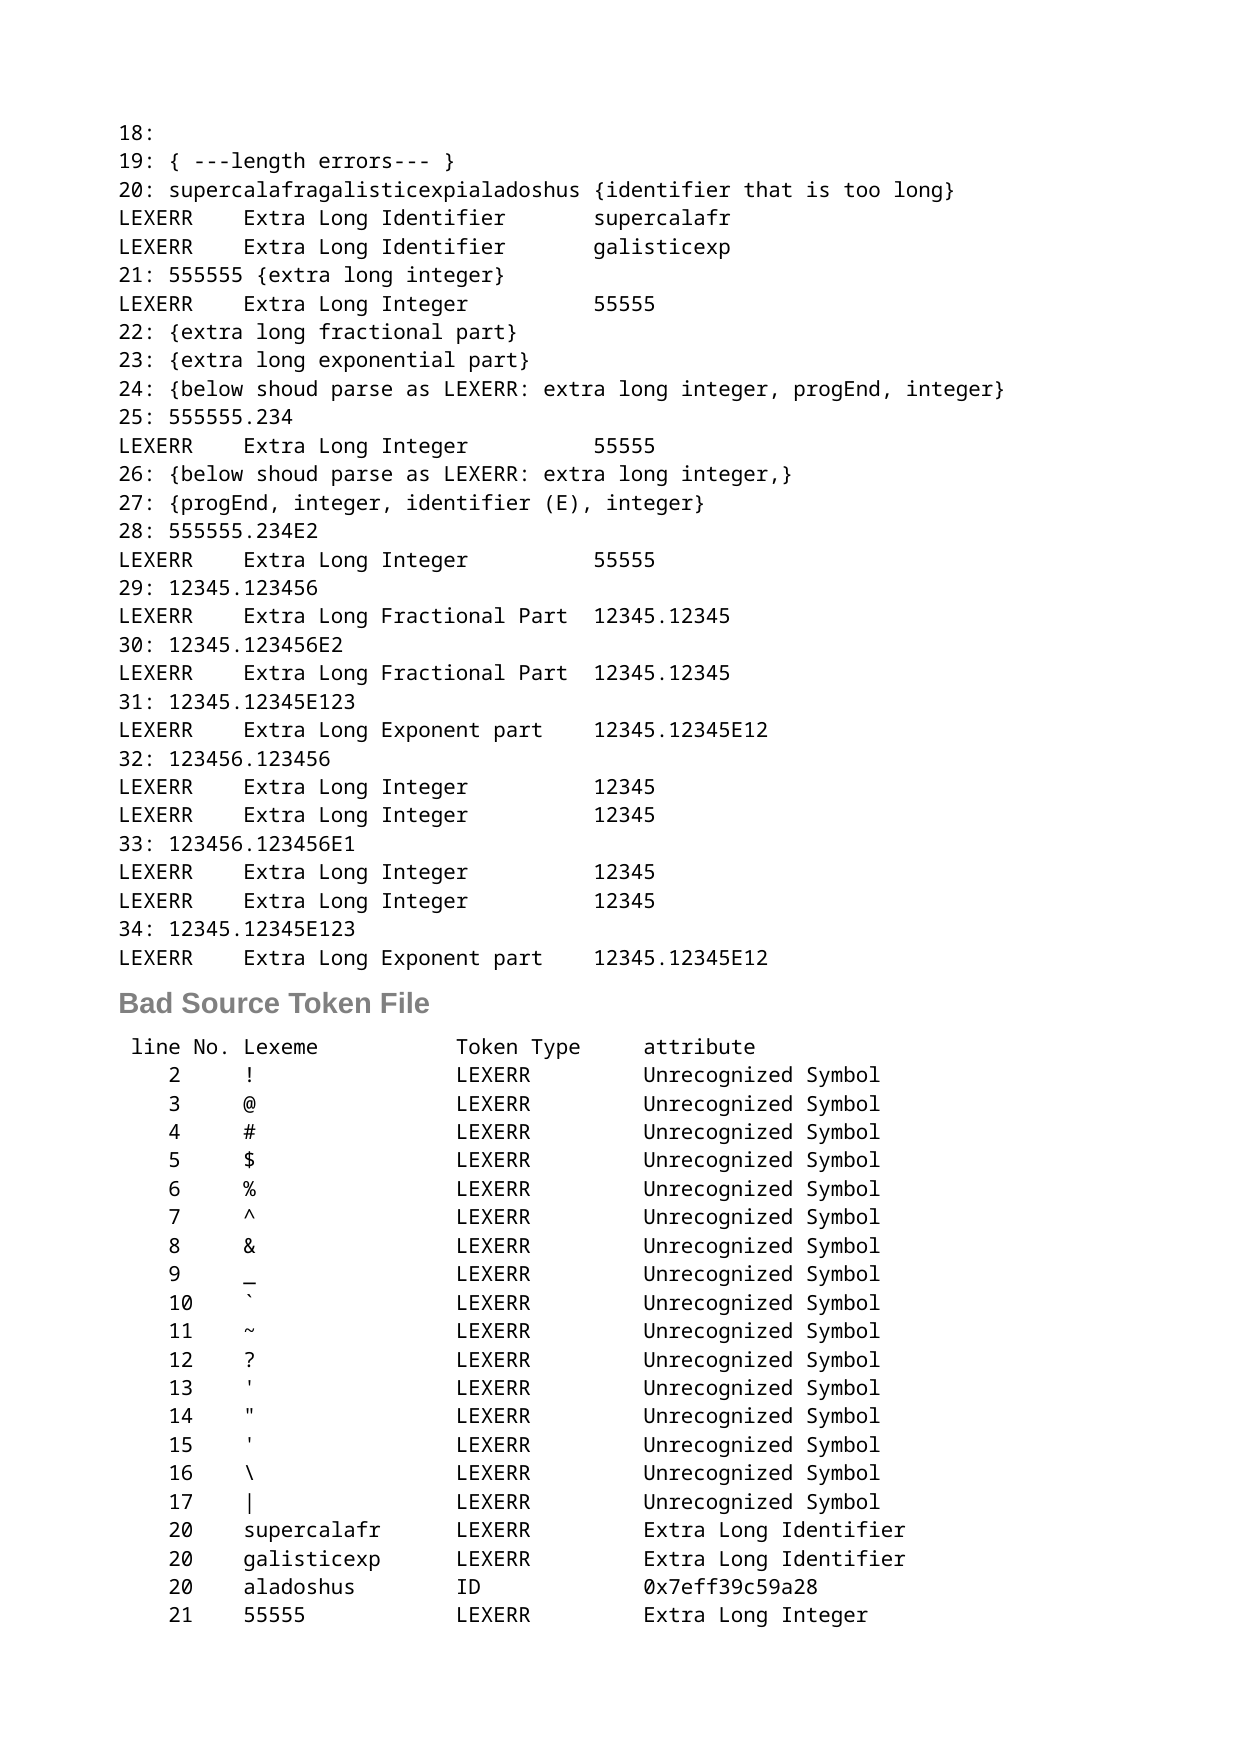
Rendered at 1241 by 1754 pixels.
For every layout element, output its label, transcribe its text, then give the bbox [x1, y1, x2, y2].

text LEXERR Extra Long Exponent part 12345.12345E12 [118, 715, 1122, 744]
text 18: [118, 118, 1122, 147]
text line No. Lexeme Token Type attribute [118, 1032, 1122, 1060]
text 20 supercalafr LEXERR Extra Long Identifier [118, 1515, 1122, 1544]
text 23: {extra long exponential part} [118, 346, 1122, 374]
text 11 ~ LEXERR Unrecognized Symbol [118, 1316, 1122, 1345]
text 34: 12345.12345E123 [118, 914, 1122, 943]
text 33: 123456.123456E1 [118, 829, 1122, 857]
text 8 & LEXERR Unrecognized Symbol [118, 1231, 1122, 1259]
text 16 \ LEXERR Unrecognized Symbol [118, 1458, 1122, 1487]
text LEXERR Extra Long Integer 55555 [118, 289, 1122, 317]
text LEXERR Extra Long Exponent part 12345.12345E12 [118, 943, 1122, 971]
text 9 _ LEXERR Unrecognized Symbol [118, 1259, 1122, 1288]
text 28: 555555.234E2 [118, 516, 1122, 545]
text 32: 123456.123456 [118, 744, 1122, 772]
text 3 @ LEXERR Unrecognized Symbol [118, 1089, 1122, 1117]
text 10 ` LEXERR Unrecognized Symbol [118, 1288, 1122, 1316]
text 13 ' LEXERR Unrecognized Symbol [118, 1373, 1122, 1402]
text LEXERR Extra Long Integer 12345 [118, 801, 1122, 829]
text 14 " LEXERR Unrecognized Symbol [118, 1402, 1122, 1430]
text 26: {below shoud parse as LEXERR: extra long integer,} [118, 459, 1122, 488]
text 17 | LEXERR Unrecognized Symbol [118, 1487, 1122, 1515]
text 29: 12345.123456 [118, 573, 1122, 602]
text 22: {extra long fractional part} [118, 317, 1122, 346]
text LEXERR Extra Long Integer 12345 [118, 857, 1122, 886]
text LEXERR Extra Long Identifier supercalafr [118, 203, 1122, 232]
text LEXERR Extra Long Integer 12345 [118, 886, 1122, 914]
text 25: 555555.234 [118, 402, 1122, 431]
text 7 ^ LEXERR Unrecognized Symbol [118, 1202, 1122, 1231]
text 15 ' LEXERR Unrecognized Symbol [118, 1430, 1122, 1458]
text LEXERR Extra Long Integer 55555 [118, 431, 1122, 459]
text 19: { ---length errors--- } [118, 147, 1122, 175]
subtitle Bad Source Token File [118, 986, 1122, 1019]
text 6 % LEXERR Unrecognized Symbol [118, 1174, 1122, 1202]
text 27: {progEnd, integer, identifier (E), integer} [118, 488, 1122, 516]
text LEXERR Extra Long Fractional Part 12345.12345 [118, 602, 1122, 630]
text 30: 12345.123456E2 [118, 630, 1122, 658]
text 12 ? LEXERR Unrecognized Symbol [118, 1345, 1122, 1373]
text 20: supercalafragalisticexpialadoshus {identifier that is too long} [118, 175, 1122, 203]
text 2 ! LEXERR Unrecognized Symbol [118, 1060, 1122, 1089]
text LEXERR Extra Long Identifier galisticexp [118, 232, 1122, 260]
text 31: 12345.12345E123 [118, 687, 1122, 715]
text LEXERR Extra Long Integer 55555 [118, 545, 1122, 573]
text LEXERR Extra Long Fractional Part 12345.12345 [118, 658, 1122, 687]
text 21 55555 LEXERR Extra Long Integer [118, 1601, 1122, 1629]
text 20 galisticexp LEXERR Extra Long Identifier [118, 1544, 1122, 1572]
text 4 # LEXERR Unrecognized Symbol [118, 1117, 1122, 1146]
text LEXERR Extra Long Integer 12345 [118, 772, 1122, 801]
text 24: {below shoud parse as LEXERR: extra long integer, progEnd, integer} [118, 374, 1122, 402]
text 5 $ LEXERR Unrecognized Symbol [118, 1146, 1122, 1174]
text 21: 555555 {extra long integer} [118, 260, 1122, 289]
text 20 aladoshus ID 0x7eff39c59a28 [118, 1572, 1122, 1601]
